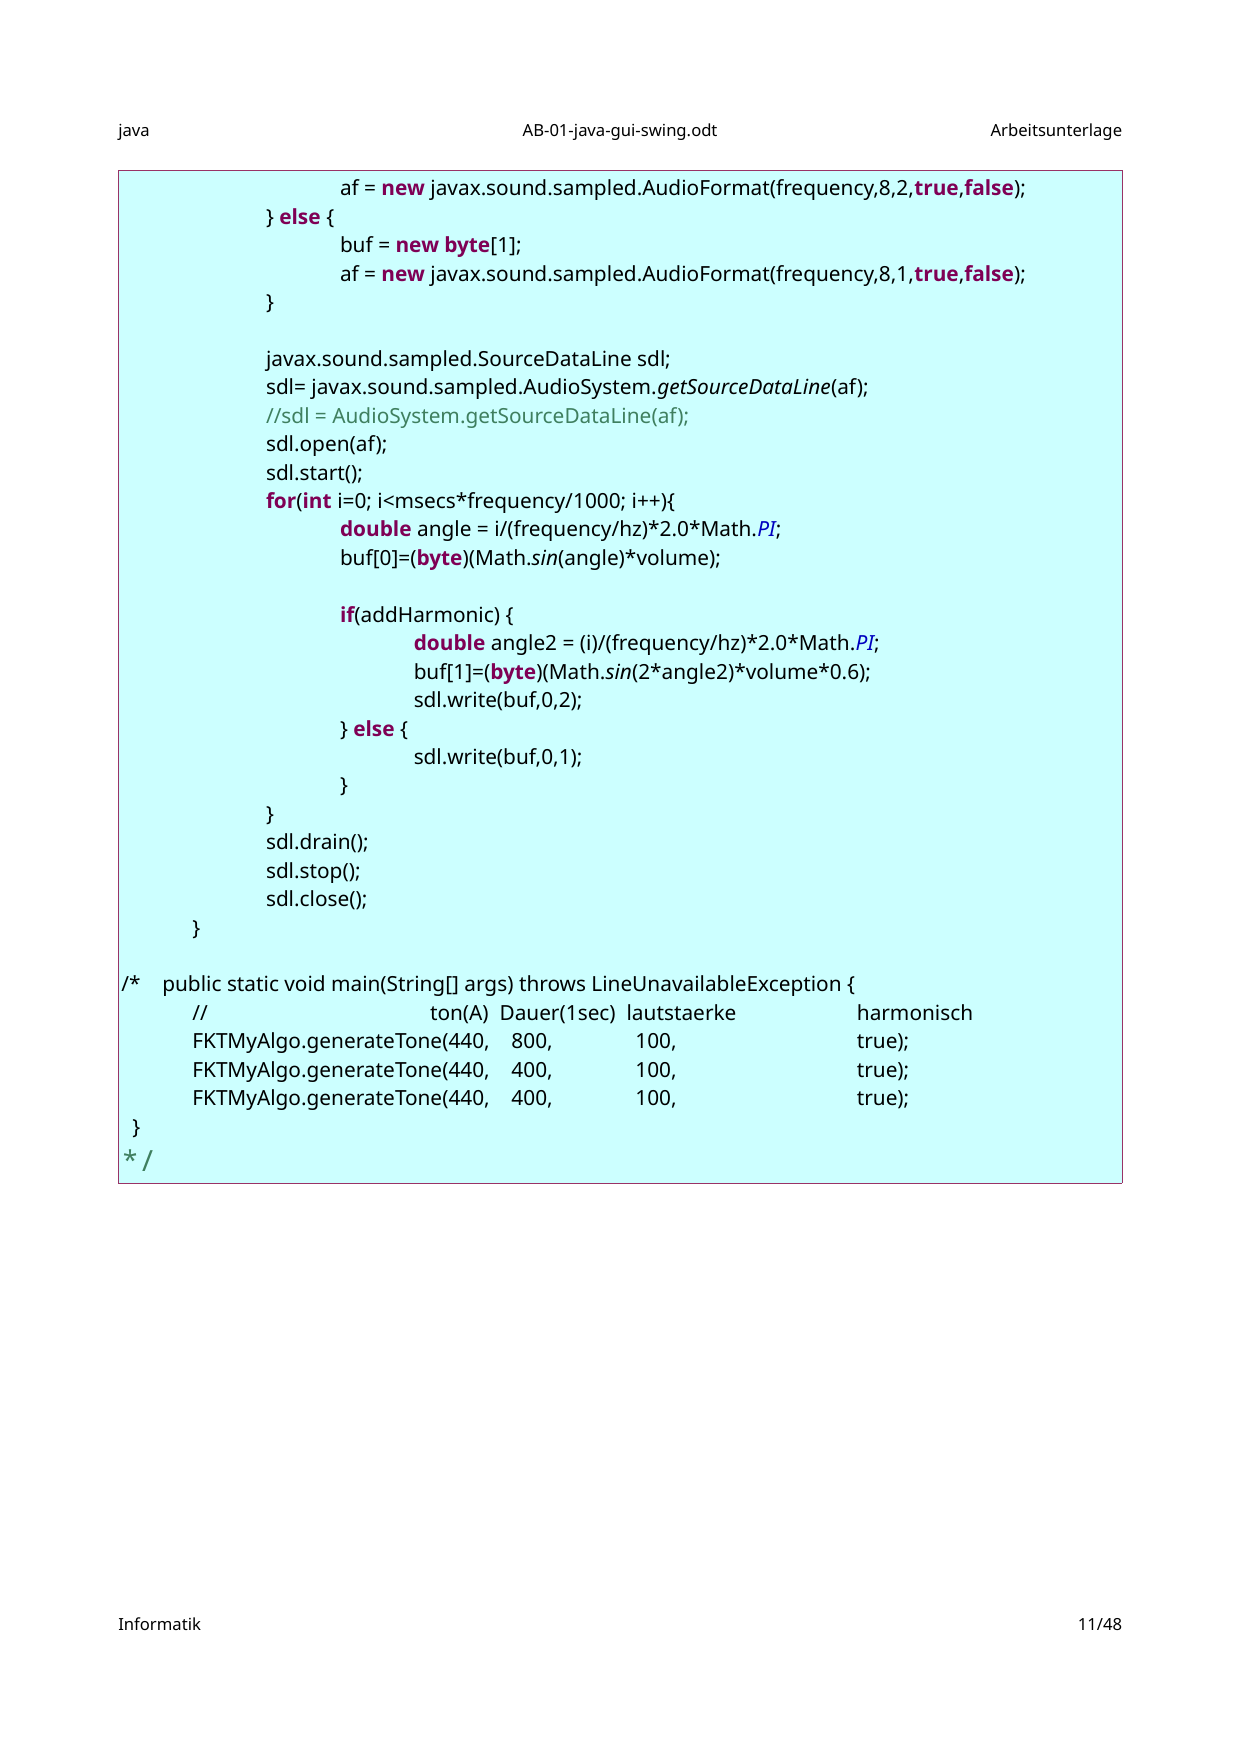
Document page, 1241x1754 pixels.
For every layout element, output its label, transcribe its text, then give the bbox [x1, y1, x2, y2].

text sdl.open(af); [119, 426, 1122, 455]
text } else { [119, 711, 1122, 739]
text } [119, 284, 1122, 312]
text FKTMyAlgo.generateTone(440, 800, 100, true); [119, 1023, 1122, 1052]
text sdl.write(buf,0,1); [119, 739, 1122, 767]
text af = new javax.sound.sampled.AudioFormat(frequency,8,1,true,false); [119, 256, 1122, 284]
text } [119, 796, 1122, 824]
text double angle2 = (i)/(frequency/hz)*2.0*Math.PI; [119, 625, 1122, 654]
text if(addHarmonic) { [119, 597, 1122, 625]
text javax.sound.sampled.SourceDataLine sdl; [119, 341, 1122, 369]
text af = new javax.sound.sampled.AudioFormat(frequency,8,2,true,false); [119, 171, 1122, 199]
text FKTMyAlgo.generateTone(440, 400, 100, true); [119, 1052, 1122, 1080]
text buf = new byte[1]; [119, 227, 1122, 256]
text sdl.stop(); [119, 853, 1122, 881]
text } [119, 1109, 1122, 1137]
text buf[0]=(byte)(Math.sin(angle)*volume); [119, 540, 1122, 568]
text for(int i=0; i<msecs*frequency/1000; i++){ [119, 483, 1122, 512]
text } else { [119, 199, 1122, 227]
text } [119, 910, 1122, 938]
text } [119, 767, 1122, 796]
text sdl= javax.sound.sampled.AudioSystem.getSourceDataLine(af); [119, 369, 1122, 398]
text // ton(A) Dauer(1sec) lautstaerke harmonisch [119, 995, 1122, 1023]
text sdl.close(); [119, 881, 1122, 910]
text buf[1]=(byte)(Math.sin(2*angle2)*volume*0.6); [119, 654, 1122, 682]
text sdl.start(); [119, 455, 1122, 483]
text sdl.drain(); [119, 824, 1122, 853]
text FKTMyAlgo.generateTone(440, 400, 100, true); [119, 1080, 1122, 1109]
text /* public static void main(String[] args) throws LineUnavailableException { [119, 967, 1122, 995]
text double angle = i/(frequency/hz)*2.0*Math.PI; [119, 512, 1122, 540]
text //sdl = AudioSystem.getSourceDataLine(af); [119, 398, 1122, 426]
text sdl.write(buf,0,2); [119, 682, 1122, 711]
text */ [119, 1137, 1122, 1183]
